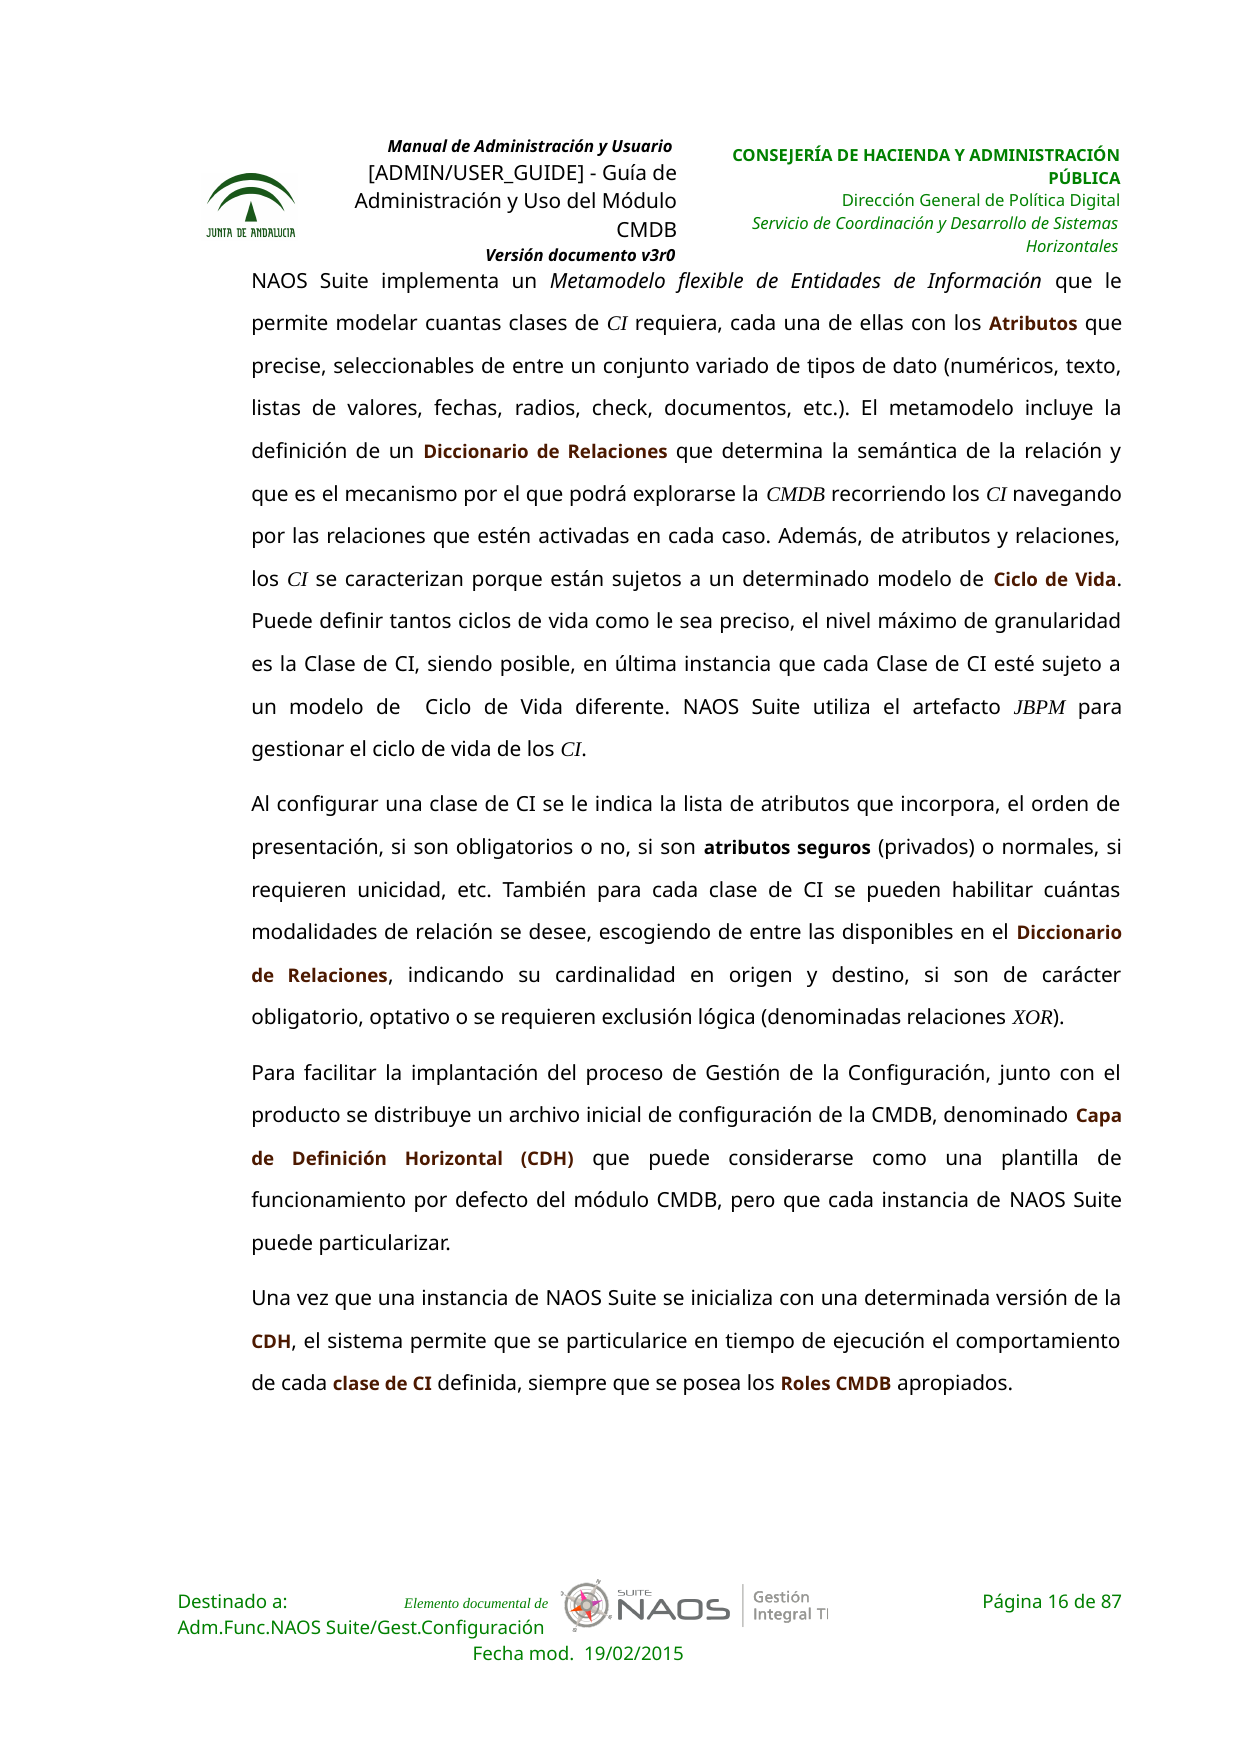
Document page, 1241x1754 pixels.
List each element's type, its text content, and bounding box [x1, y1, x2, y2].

picture [201, 173, 298, 241]
text NAOS Suite implementa un Metamodelo flexible de Entidades de Información que le permite modelar cuantas clases de CI requiera, cada una de ellas con los Atributos que precise, seleccionables de entre un conjunto variado de tipos de dato (numéricos, texto, listas de valores, fechas, radios, check, documentos, etc.). El metamodelo incluye la definición de un Diccionario de Relaciones que determina la semántica de la relación y que es el mecanismo por el que podrá explorarse la CMDB recorriendo los CI navegando por las relaciones que estén activadas en cada caso. Además, de atributos y relaciones, los CI se caracterizan porque están sujetos a un determinado modelo de Ciclo de Vida. Puede definir tantos ciclos de vida como le sea preciso, el nivel máximo de granularidad es la Clase de CI, siendo posible, en última instancia que cada Clase de CI esté sujeto a un modelo de Ciclo de Vida diferente. NAOS Suite utiliza el artefacto JBPM para gestionar el ciclo de vida de los CI. [251, 266, 1122, 763]
picture [560, 1579, 829, 1632]
text Al configurar una clase de CI se le indica la lista de atributos que incorpora, el orden de presentación, si son obligatorios o no, si son atributos seguros (privados) o normales, si requieren unicidad, etc. También para cada clase de CI se pueden habilitar cuántas modalidades de relación se desee, escogiendo de entre las disponibles en el Diccionario de Relaciones, indicando su cardinalidad en origen y destino, si son de carácter obligatorio, optativo o se requieren exclusión lógica (denominadas relaciones XOR). [251, 789, 1122, 1031]
text Una vez que una instancia de NAOS Suite se inicializa con una determinada versión de la CDH, el sistema permite que se particularice en tiempo de ejecución el comportamiento de cada clase de CI definida, siempre que se posea los Roles CMDB apropiados. [251, 1283, 1122, 1397]
text Para facilitar la implantación del proceso de Gestión de la Configuración, junto con el producto se distribuye un archivo inicial de configuración de la CMDB, denominado Capa de Definición Horizontal (CDH) que puede considerarse como una plantilla de funcionamiento por defecto del módulo CMDB, pero que cada instancia de NAOS Suite puede particularizar. [251, 1058, 1122, 1256]
